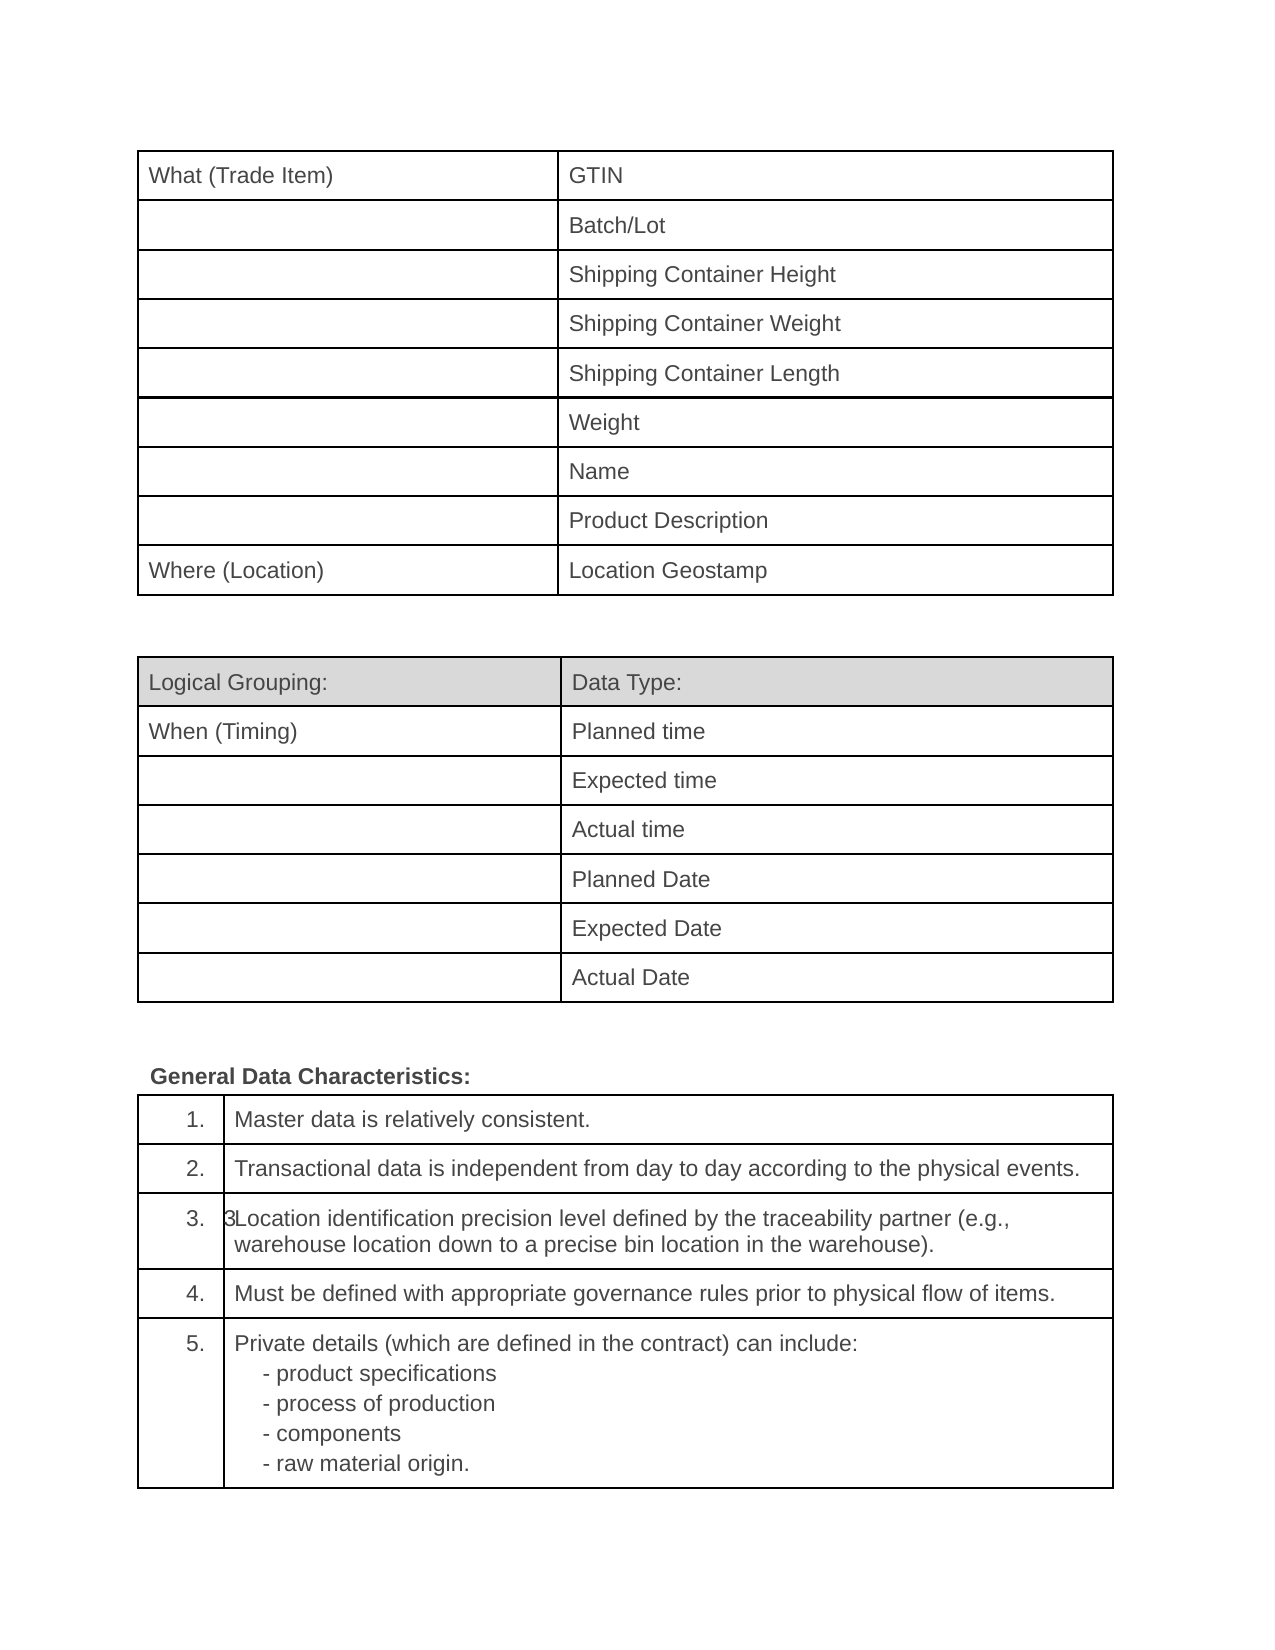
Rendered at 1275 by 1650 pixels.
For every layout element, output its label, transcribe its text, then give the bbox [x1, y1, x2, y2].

table_cell Location identification precision level defined by the traceability partner (e.g., warehouse location down to a precise bin location in the warehouse). [225, 1194, 1112, 1268]
table_cell Planned time [562, 707, 1112, 754]
table_cell Actual Date [562, 954, 1112, 1001]
table_cell [139, 448, 557, 495]
table_cell [139, 201, 557, 248]
table_cell Private details (which are defined in the contract) can include: - product specifications - process of production - components - raw material origin. [225, 1319, 1112, 1487]
table_cell When (Timing) [139, 707, 560, 754]
table_cell [139, 349, 557, 396]
table_cell [139, 1145, 223, 1192]
table_cell [139, 904, 560, 952]
table_cell Shipping Container Length [559, 349, 1112, 396]
table_cell Planned Date [562, 855, 1112, 902]
table_cell GTIN [559, 152, 1112, 199]
table_cell Actual time [562, 806, 1112, 853]
text General Data Characteristics: [150, 1063, 1125, 1090]
table_cell [139, 806, 560, 853]
table_cell What (Trade Item) [139, 152, 557, 199]
table_cell [139, 757, 560, 804]
table_cell [139, 855, 560, 902]
table_cell [139, 497, 557, 544]
table_cell Expected time [562, 757, 1112, 804]
table_cell [139, 399, 557, 446]
table_header [139, 1096, 223, 1143]
table_cell 5. [139, 1319, 223, 1487]
table_cell Shipping Container Height [559, 251, 1112, 298]
table_header Master data is relatively consistent. [225, 1096, 1112, 1143]
table_cell Where (Location) [139, 546, 557, 593]
table_cell Expected Date [562, 904, 1112, 952]
table_cell 4. [139, 1270, 223, 1317]
table_cell Batch/Lot [559, 201, 1112, 248]
table_cell [139, 954, 560, 1001]
table_header Data Type: [562, 658, 1112, 705]
table_cell Name [559, 448, 1112, 495]
table_cell 33 [139, 1194, 223, 1268]
table_cell Weight [559, 399, 1112, 446]
table_cell [139, 251, 557, 298]
table_cell Shipping Container Weight [559, 300, 1112, 347]
table_cell Location Geostamp [559, 546, 1112, 593]
table_cell Transactional data is independent from day to day according to the physical events. [225, 1145, 1112, 1192]
table_cell Product Description [559, 497, 1112, 544]
table_cell Must be defined with appropriate governance rules prior to physical flow of items. [225, 1270, 1112, 1317]
table_header Logical Grouping: [139, 658, 560, 705]
table_cell [139, 300, 557, 347]
